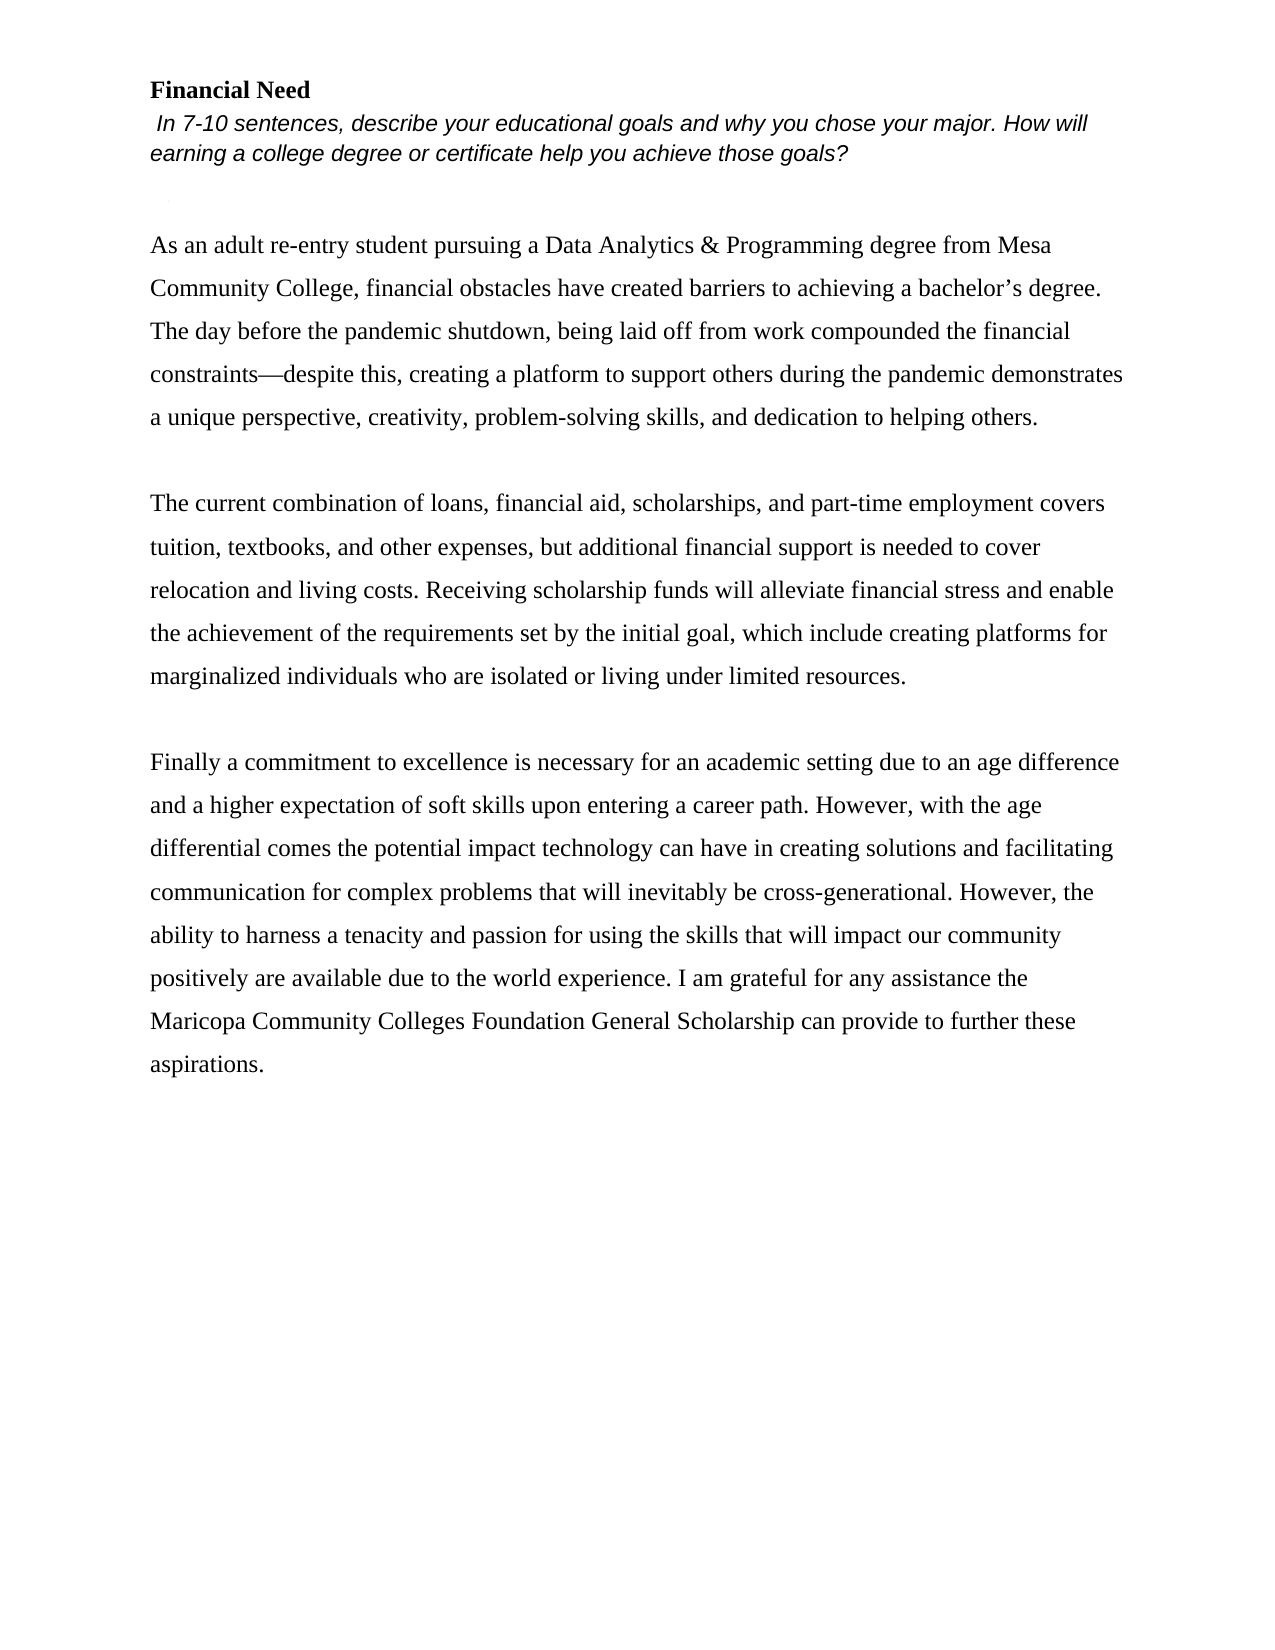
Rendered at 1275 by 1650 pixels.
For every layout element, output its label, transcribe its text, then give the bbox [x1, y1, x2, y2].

text Finally a commitment to excellence is necessary for an academic setting due to an age difference and a higher expectation of soft skills upon entering a career path. However, with the age differential comes the potential impact technology can have in creating solutions and facilitating communication for complex problems that will inevitably be cross-generational. However, the ability to harness a tenacity and passion for using the skills that will impact our community positively are available due to the world experience. I am grateful for any assistance the Maricopa Community Colleges Foundation General Scholarship can provide to further these aspirations. [150, 747, 1125, 1078]
text The current combination of loans, financial aid, scholarships, and part-time employment covers tuition, textbooks, and other expenses, but additional financial support is needed to cover relocation and living costs. Receiving scholarship funds will alleviate financial stress and enable the achievement of the requirements set by the initial goal, which include creating platforms for marginalized individuals who are isolated or living under limited resources. [150, 488, 1125, 690]
text As an adult re-entry student pursuing a Data Analytics & Programming degree from Mesa Community College, financial obstacles have created barriers to achieving a bachelor’s degree. The day before the pandemic shutdown, being laid off from work compounded the financial constraints—despite this, creating a platform to support others during the pandemic demonstrates a unique perspective, creativity, problem-solving skills, and dedication to helping others. [150, 230, 1125, 431]
